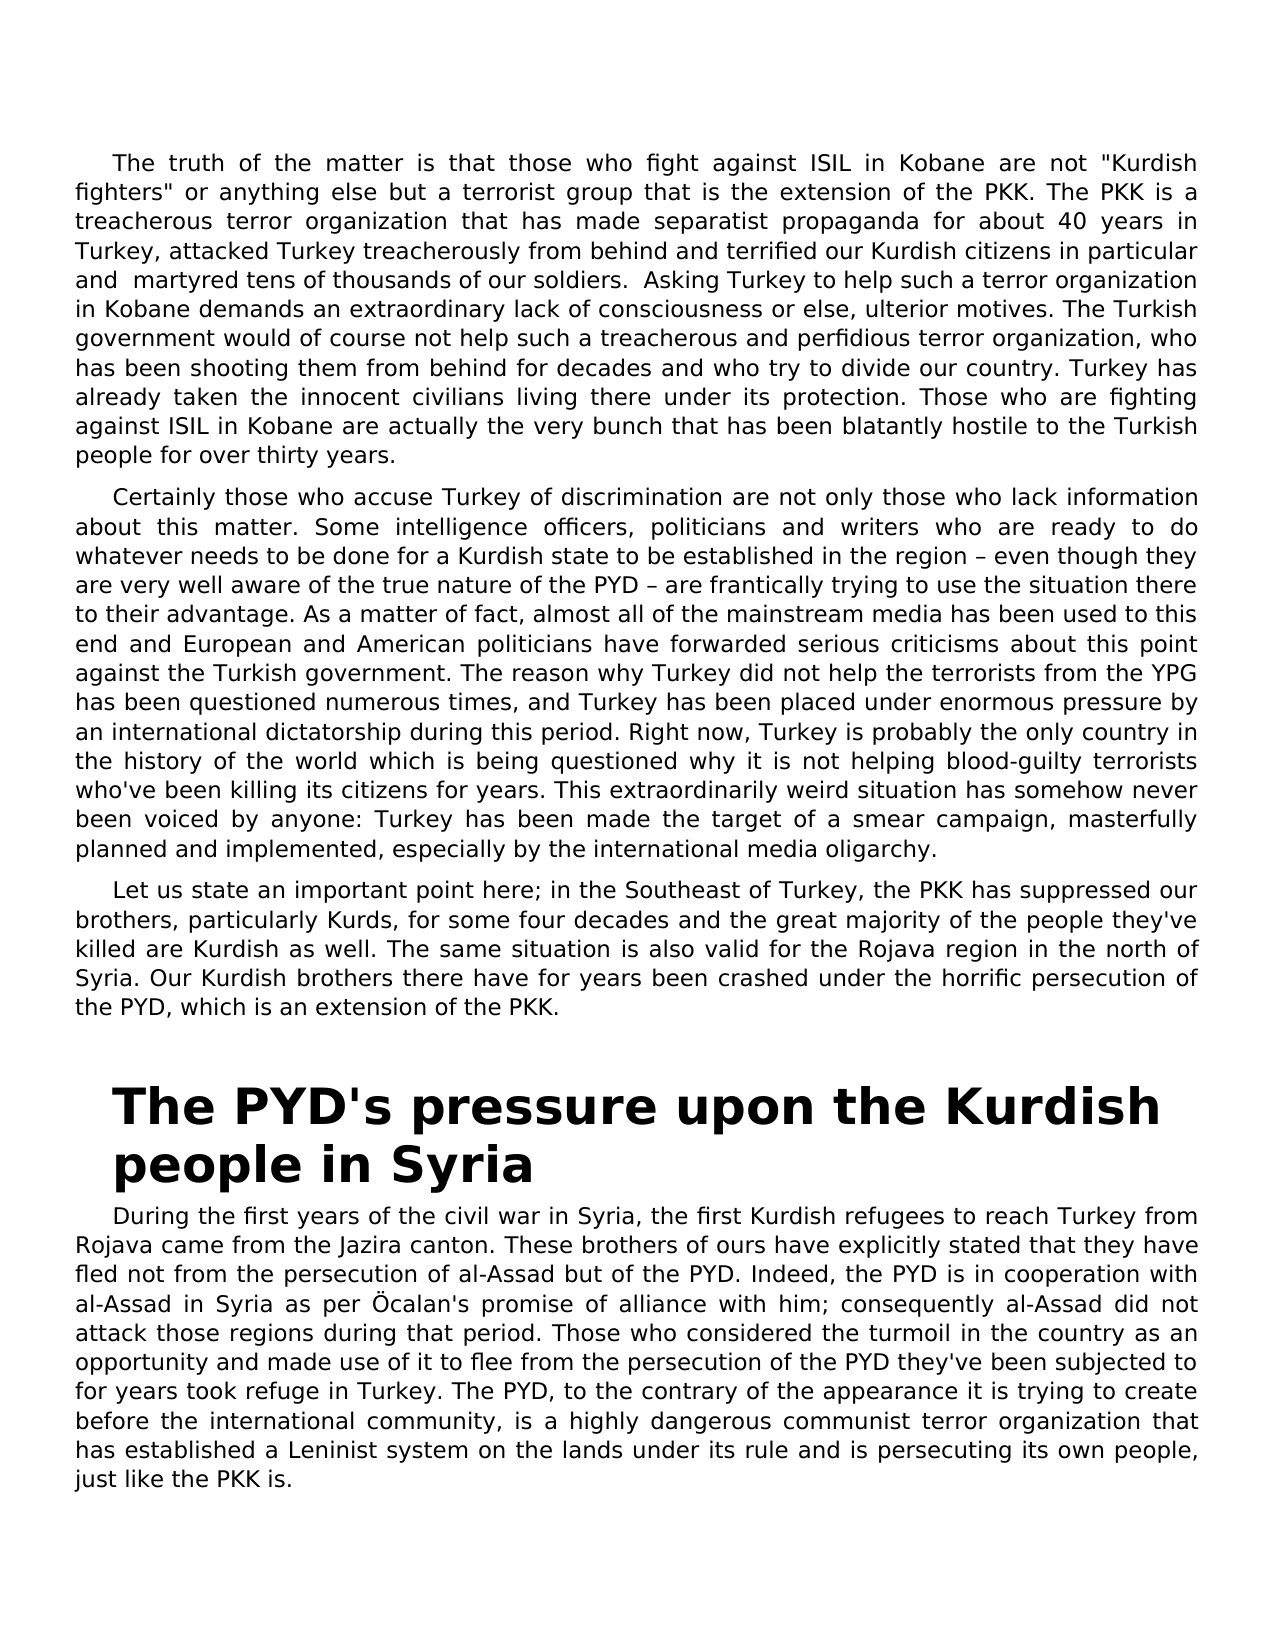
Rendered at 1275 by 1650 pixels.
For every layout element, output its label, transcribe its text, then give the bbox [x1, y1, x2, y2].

text Certainly those who accuse Turkey of discrimination are not only those who lack information about this matter. Some intelligence officers, politicians and writers who are ready to do whatever needs to be done for a Kurdish state to be established in the region – even though they are very well aware of the true nature of the PYD – are frantically trying to use the situation there to their advantage. As a matter of fact, almost all of the mainstream media has been used to this end and European and American politicians have forwarded serious criticisms about this point against the Turkish government. The reason why Turkey did not help the terrorists from the YPG has been questioned numerous times, and Turkey has been placed under enormous pressure by an international dictatorship during this period. Right now, Turkey is probably the only country in the history of the world which is being questioned why it is not helping blood-guilty terrorists who've been killing its citizens for years. This extraordinarily weird situation has somehow never been voiced by anyone: Turkey has been made the target of a smear campaign, masterfully planned and implemented, especially by the international media oligarchy. [75, 484, 1200, 862]
text Let us state an important point here; in the Southeast of Turkey, the PKK has suppressed our brothers, particularly Kurds, for some four decades and the great majority of the people they've killed are Kurdish as well. The same situation is also valid for the Rojava region in the north of Syria. Our Kurdish brothers there have for years been crashed under the horrific persecution of the PYD, which is an extension of the PKK. [75, 877, 1200, 1021]
text During the first years of the civil war in Syria, the first Kurdish refugees to reach Turkey from Rojava came from the Jazira canton. These brothers of ours have explicitly stated that they have fled not from the persecution of al-Assad but of the PYD. Indeed, the PYD is in cooperation with al-Assad in Syria as per Öcalan's promise of alliance with him; consequently al-Assad did not attack those regions during that period. Those who considered the turmoil in the country as an opportunity and made use of it to flee from the persecution of the PYD they've been subjected to for years took refuge in Turkey. The PYD, to the contrary of the appearance it is trying to create before the international community, is a highly dangerous communist terror organization that has established a Leninist system on the lands under its rule and is persecuting its own people, just like the PKK is. [75, 1203, 1200, 1493]
subtitle The PYD's pressure upon the Kurdish people in Syria [112, 1078, 1200, 1194]
text The truth of the matter is that those who fight against ISIL in Kobane are not "Kurdish fighters" or anything else but a terrorist group that is the extension of the PKK. The PKK is a treacherous terror organization that has made separatist propaganda for about 40 years in Turkey, attacked Turkey treacherously from behind and terrified our Kurdish citizens in particular and martyred tens of thousands of our soldiers. Asking Turkey to help such a terror organization in Kobane demands an extraordinary lack of consciousness or else, ulterior motives. The Turkish government would of course not help such a treacherous and perfidious terror organization, who has been shooting them from behind for decades and who try to divide our country. Turkey has already taken the innocent civilians living there under its protection. Those who are fighting against ISIL in Kobane are actually the very bunch that has been blatantly hostile to the Turkish people for over thirty years. [75, 150, 1200, 469]
